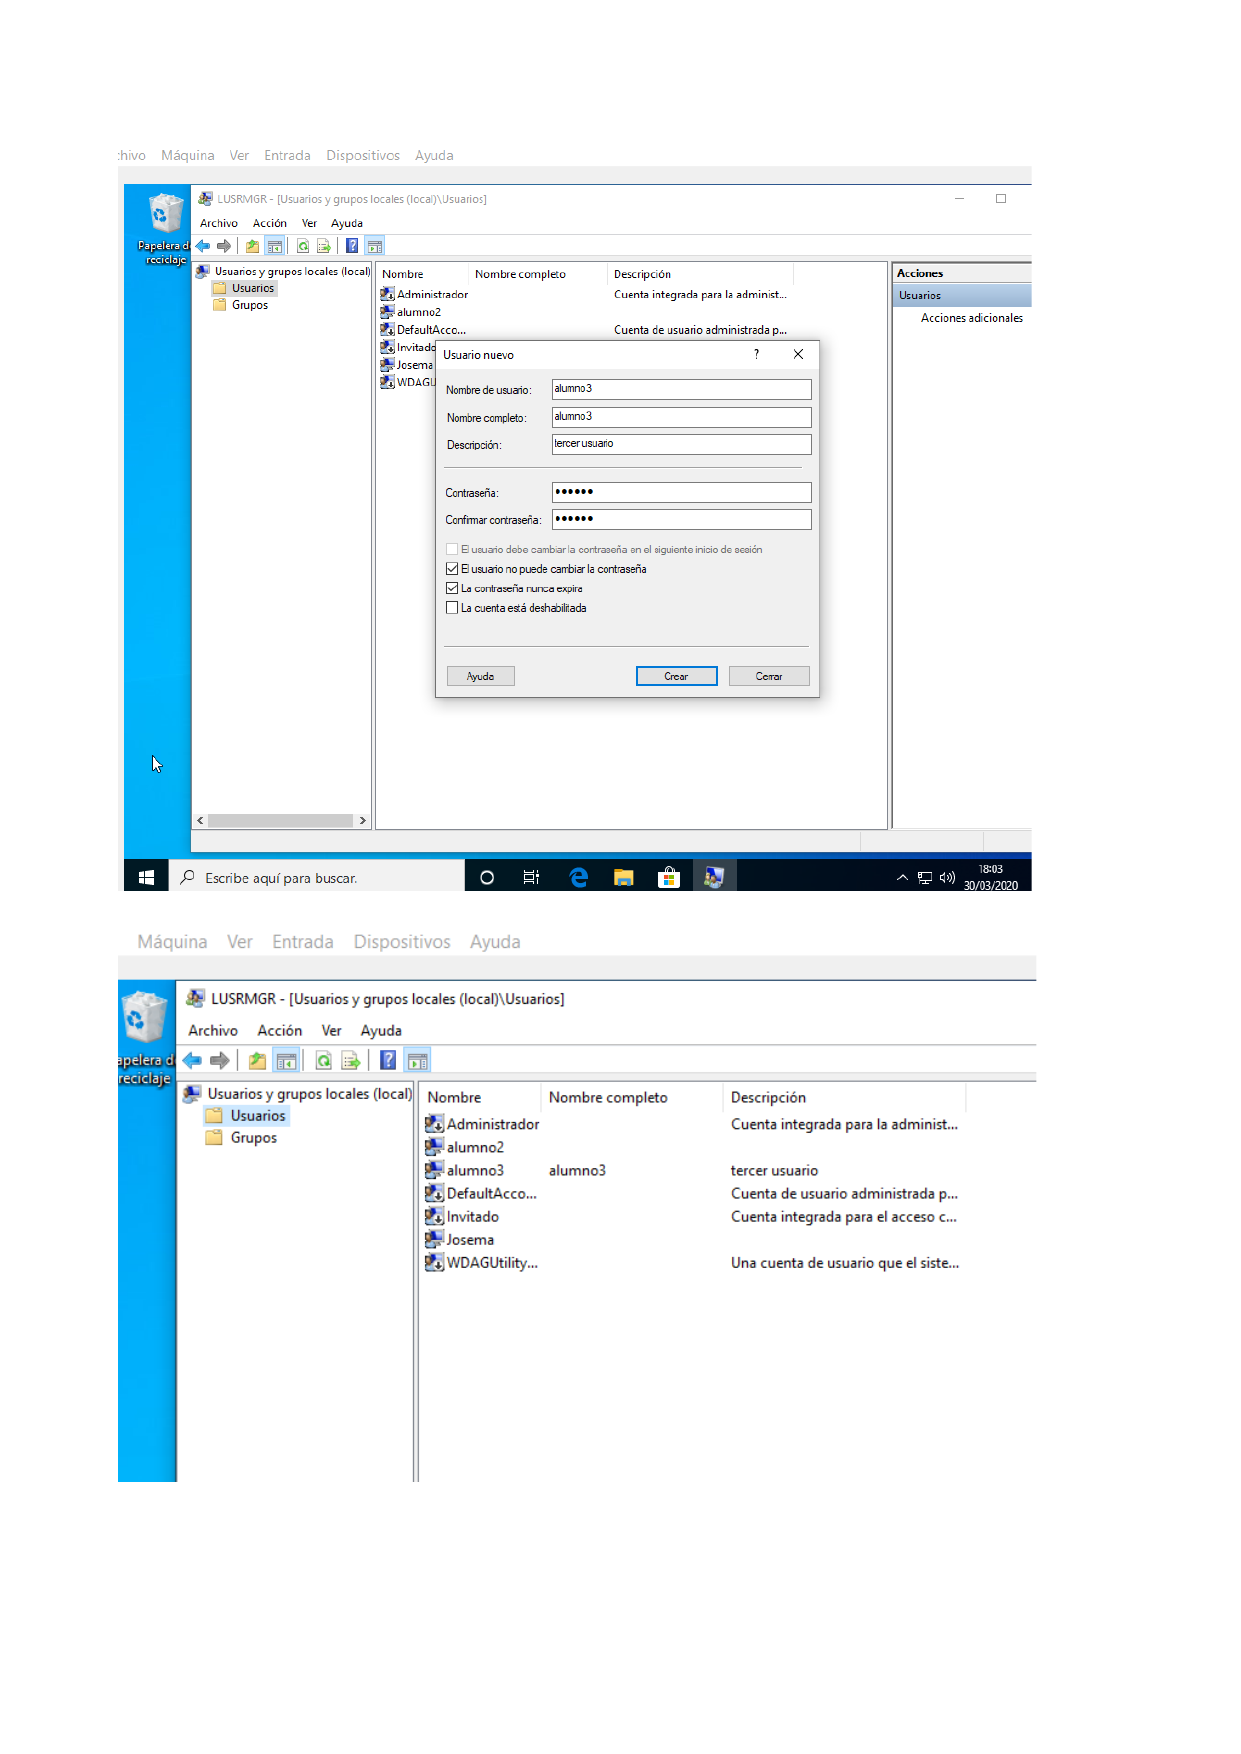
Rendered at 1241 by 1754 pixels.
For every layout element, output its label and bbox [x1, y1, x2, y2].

picture [118, 1073, 170, 1086]
picture [118, 919, 1037, 1482]
picture [118, 146, 1032, 891]
picture [118, 1054, 161, 1068]
